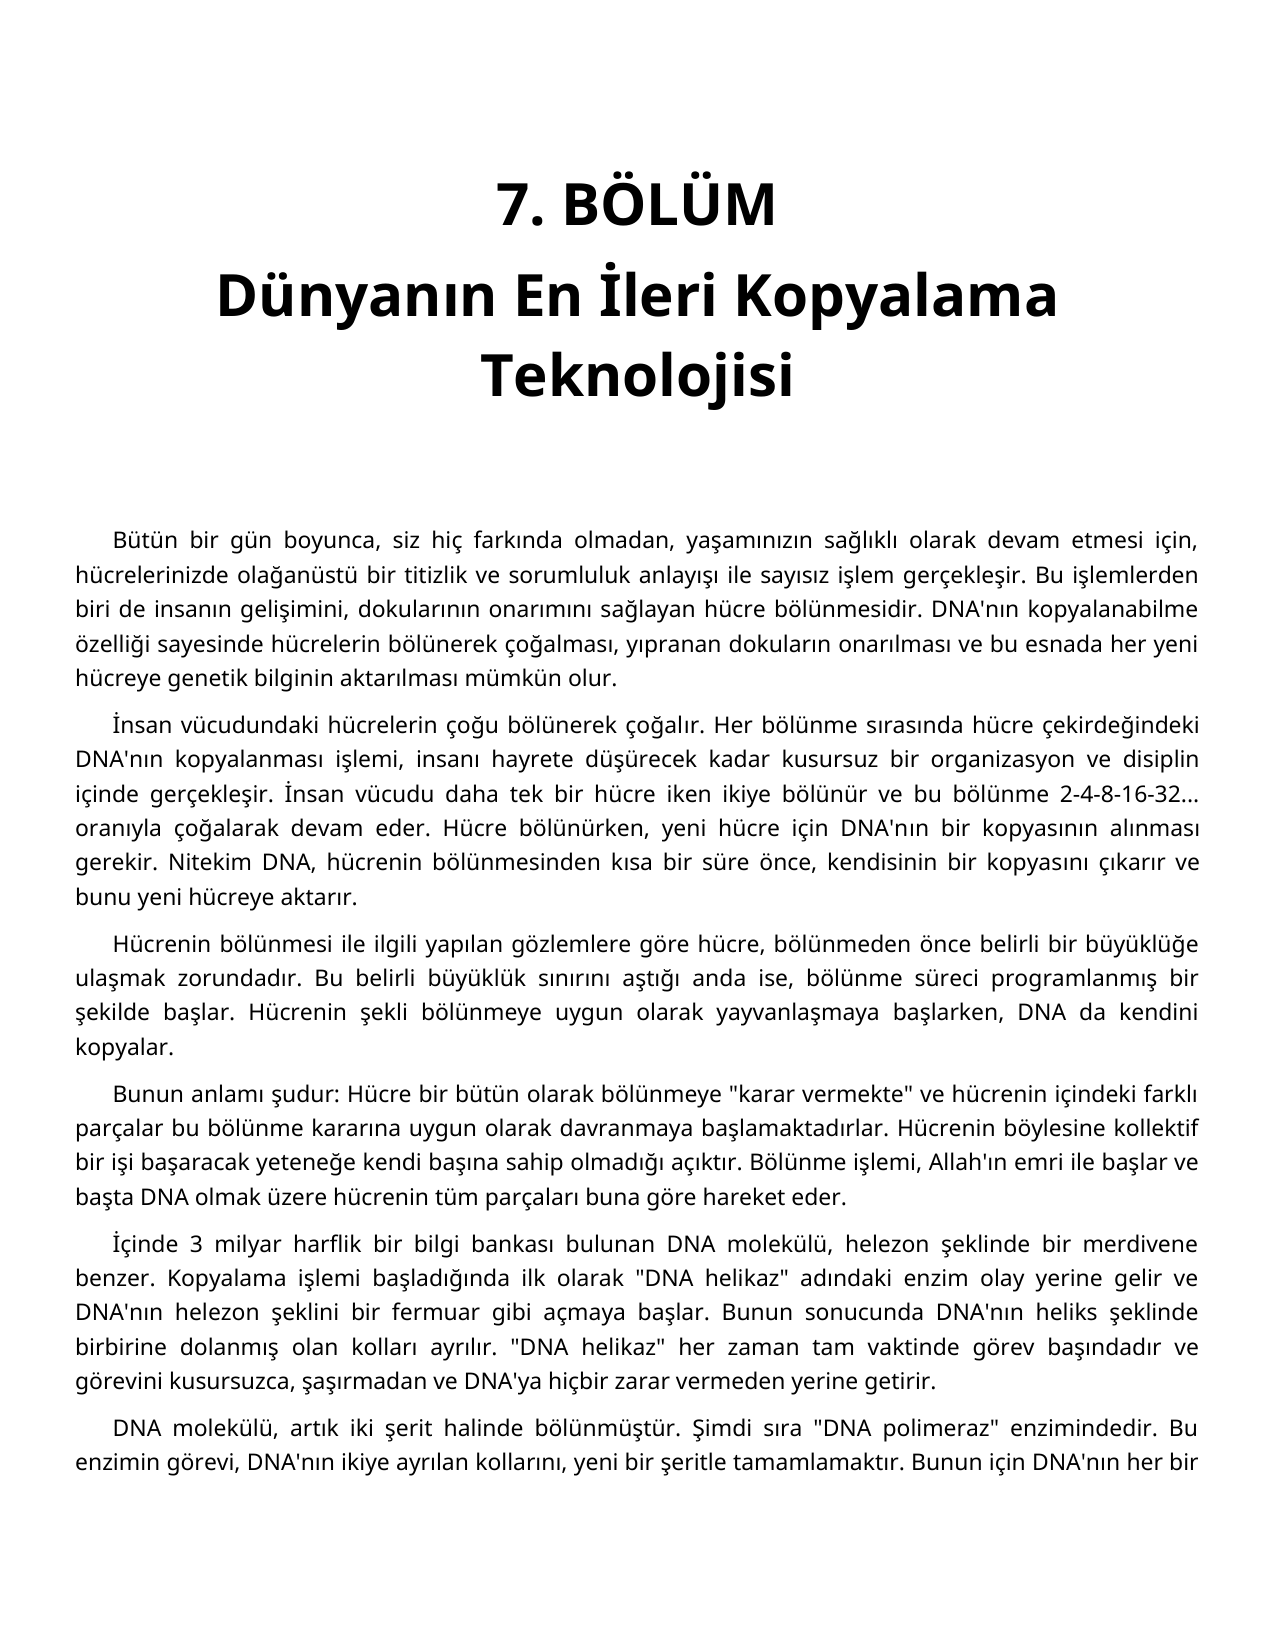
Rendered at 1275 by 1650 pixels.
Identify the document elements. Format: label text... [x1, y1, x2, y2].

text Bütün bir gün boyunca, siz hiç farkında olmadan, yaşamınızın sağlıklı olarak devam etmesi için, hücrelerinizde olağanüstü bir titizlik ve sorumluluk anlayışı ile sayısız işlem gerçekleşir. Bu işlemlerden biri de insanın gelişimini, dokularının onarımını sağlayan hücre bölünmesidir. DNA'nın kopyalanabilme özelliği sayesinde hücrelerin bölünerek çoğalması, yıpranan dokuların onarılması ve bu esnada her yeni hücreye genetik bilginin aktarılması mümkün olur. [75, 524, 1200, 693]
text DNA molekülü, artık iki şerit halinde bölünmüştür. Şimdi sıra "DNA polimeraz" enzimindedir. Bu enzimin görevi, DNA'nın ikiye ayrılan kollarını, yeni bir şeritle tamamlamaktır. Bunun için DNA'nın her bir [75, 1412, 1200, 1477]
subtitle 7. BÖLÜM [75, 162, 1200, 242]
text İçinde 3 milyar harflik bir bilgi bankası bulunan DNA molekülü, helezon şeklinde bir merdivene benzer. Kopyalama işlemi başladığında ilk olarak "DNA helikaz" adındaki enzim olay yerine gelir ve DNA'nın helezon şeklini bir fermuar gibi açmaya başlar. Bunun sonucunda DNA'nın heliks şeklinde birbirine dolanmış olan kolları ayrılır. "DNA helikaz" her zaman tam vaktinde görev başındadır ve görevini kusursuzca, şaşırmadan ve DNA'ya hiçbir zarar vermeden yerine getirir. [75, 1227, 1200, 1396]
subtitle Dünyanın En İleri Kopyalama Teknolojisi [75, 254, 1200, 413]
text Hücrenin bölünmesi ile ilgili yapılan gözlemlere göre hücre, bölünmeden önce belirli bir büyüklüğe ulaşmak zorundadır. Bu belirli büyüklük sınırını aştığı anda ise, bölünme süreci programlanmış bir şekilde başlar. Hücrenin şekli bölünmeye uygun olarak yayvanlaşmaya başlarken, DNA da kendini kopyalar. [75, 927, 1200, 1062]
text İnsan vücudundaki hücrelerin çoğu bölünerek çoğalır. Her bölünme sırasında hücre çekirdeğindeki DNA'nın kopyalanması işlemi, insanı hayrete düşürecek kadar kusursuz bir organizasyon ve disiplin içinde gerçekleşir. İnsan vücudu daha tek bir hücre iken ikiye bölünür ve bu bölünme 2-4-8-16-32... oranıyla çoğalarak devam eder. Hücre bölünürken, yeni hücre için DNA'nın bir kopyasının alınması gerekir. Nitekim DNA, hücrenin bölünmesinden kısa bir süre önce, kendisinin bir kopyasını çıkarır ve bunu yeni hücreye aktarır. [75, 709, 1200, 912]
text Bunun anlamı şudur: Hücre bir bütün olarak bölünmeye "karar vermekte" ve hücrenin içindeki farklı parçalar bu bölünme kararına uygun olarak davranmaya başlamaktadırlar. Hücrenin böylesine kollektif bir işi başaracak yeteneğe kendi başına sahip olmadığı açıktır. Bölünme işlemi, Allah'ın emri ile başlar ve başta DNA olmak üzere hücrenin tüm parçaları buna göre hareket eder. [75, 1077, 1200, 1212]
